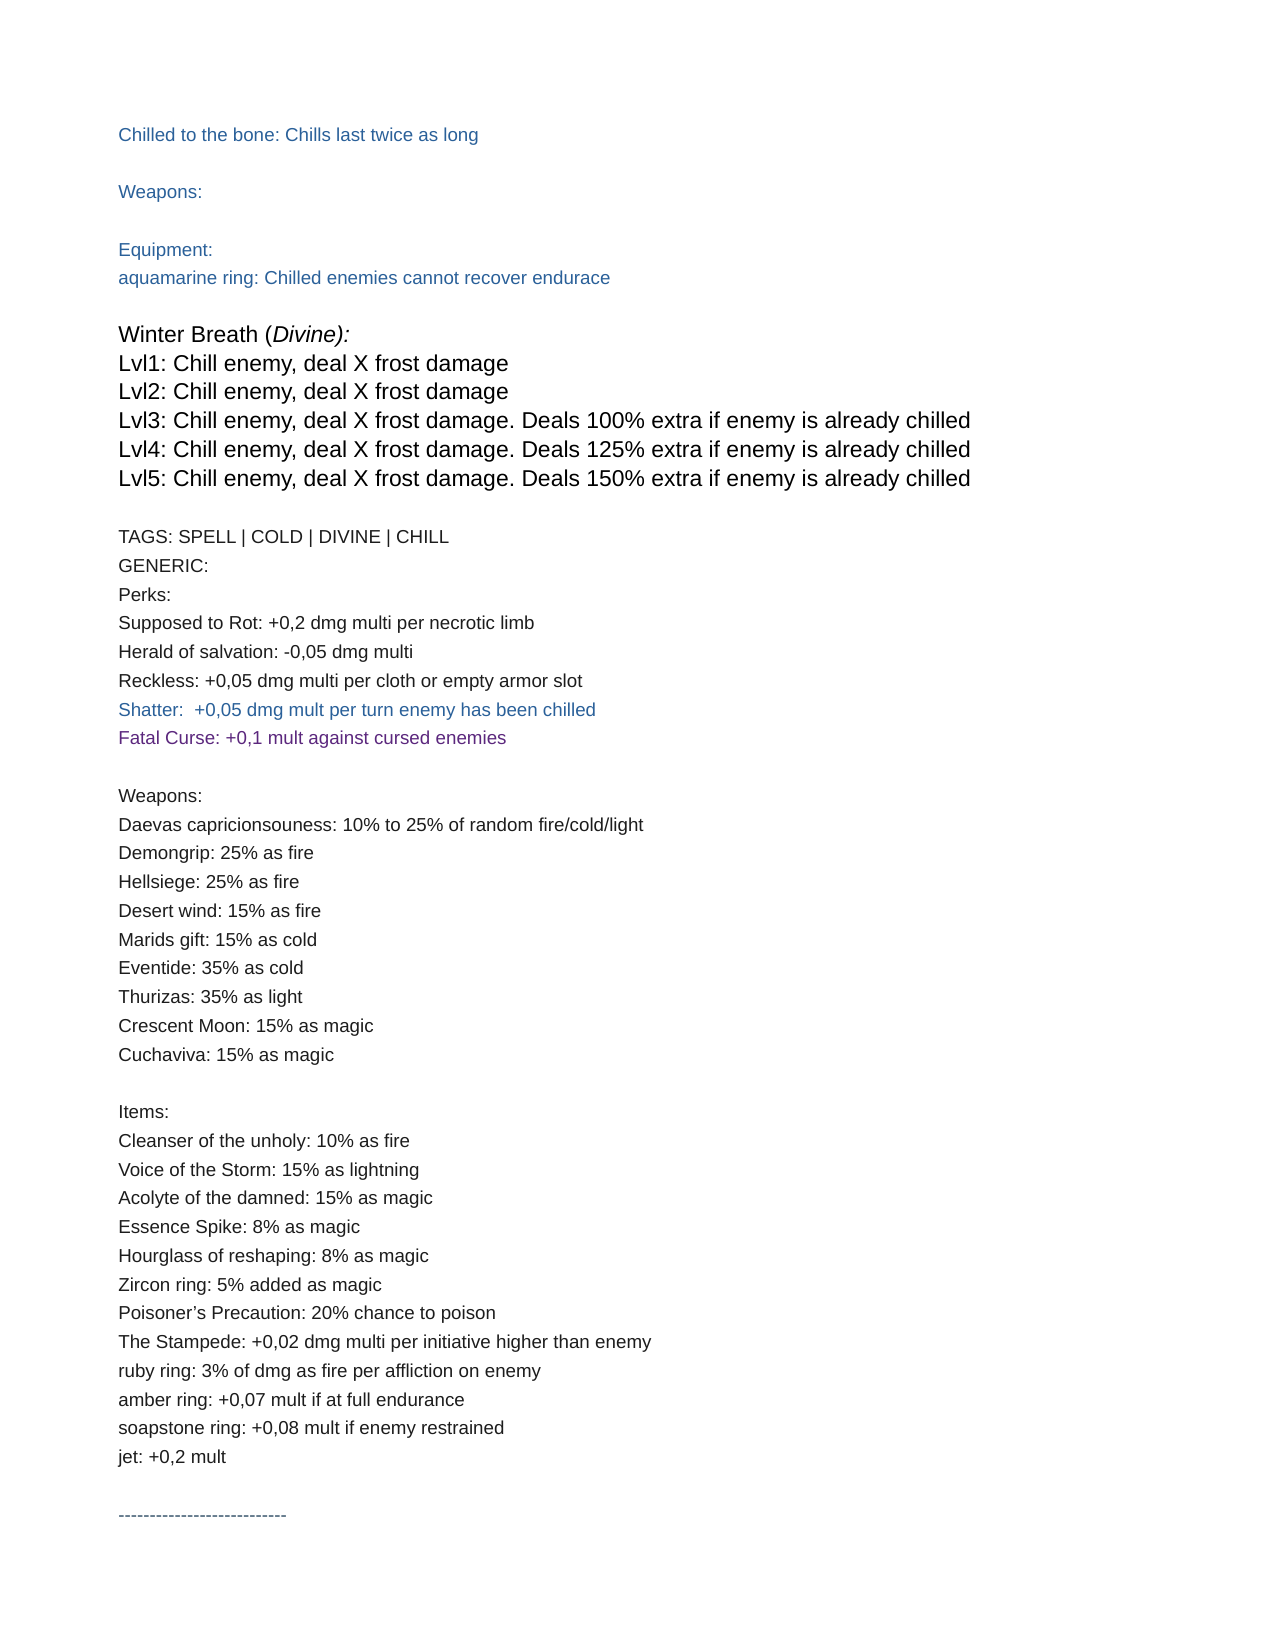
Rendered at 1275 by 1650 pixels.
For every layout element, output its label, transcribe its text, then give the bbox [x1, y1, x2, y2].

text Voice of the Storm: 15% as lightning [118, 1153, 1157, 1182]
text Fatal Curse: +0,1 mult against cursed enemies [118, 722, 1157, 751]
text The Stampede: +0,02 dmg multi per initiative higher than enemy [118, 1326, 1157, 1354]
text Essence Spike: 8% as magic [118, 1211, 1157, 1239]
text Eventide: 35% as cold [118, 952, 1157, 981]
text Cuchaviva: 15% as magic [118, 1038, 1157, 1067]
text Daevas capricionsouness: 10% to 25% of random fire/cold/light [118, 808, 1157, 837]
text Hellsiege: 25% as fire [118, 866, 1157, 894]
text Weapons: [118, 176, 1157, 204]
text Demongrip: 25% as fire [118, 837, 1157, 866]
text Reckless: +0,05 dmg multi per cloth or empty armor slot [118, 664, 1157, 693]
text Supposed to Rot: +0,2 dmg multi per necrotic limb [118, 607, 1157, 636]
text Hourglass of reshaping: 8% as magic [118, 1239, 1157, 1268]
text Cleanser of the unholy: 10% as fire [118, 1124, 1157, 1153]
text soapstone ring: +0,08 mult if enemy restrained [118, 1412, 1157, 1441]
text Winter Breath (Divine): Lvl1: Chill enemy, deal X frost damage Lvl2: Chill enemy, deal X frost damage Lvl3: Chill enemy, deal X frost damage. Deals 100% extra if enemy is already chilled Lvl4: Chill enemy, deal X frost damage. Deals 125% extra if enemy is already chilled Lvl5: Chill enemy, deal X frost damage. Deals 150% extra if enemy is already chilled [118, 291, 1157, 492]
text amber ring: +0,07 mult if at full endurance [118, 1383, 1157, 1412]
text Crescent Moon: 15% as magic [118, 1009, 1157, 1038]
text [118, 1469, 1157, 1527]
text TAGS: SPELL | COLD | DIVINE | CHILL GENERIC: Perks: [118, 521, 1157, 607]
text jet: +0,2 mult [118, 1441, 1157, 1469]
text Desert wind: 15% as fire [118, 894, 1157, 923]
text Items: [118, 1096, 1157, 1124]
text ruby ring: 3% of dmg as fire per affliction on enemy [118, 1354, 1157, 1383]
text Shatter: +0,05 dmg mult per turn enemy has been chilled [118, 693, 1157, 722]
text Acolyte of the damned: 15% as magic [118, 1182, 1157, 1211]
text aquamarine ring: Chilled enemies cannot recover endurace [118, 262, 1157, 291]
text Zircon ring: 5% added as magic Poisoner’s Precaution: 20% chance to poison [118, 1268, 1157, 1326]
text Herald of salvation: -0,05 dmg multi [118, 636, 1157, 664]
text Thurizas: 35% as light [118, 981, 1157, 1009]
text Equipment: [118, 233, 1157, 262]
text Chilled to the bone: Chills last twice as long [118, 118, 1157, 176]
text Weapons: [118, 779, 1157, 808]
text Marids gift: 15% as cold [118, 923, 1157, 952]
